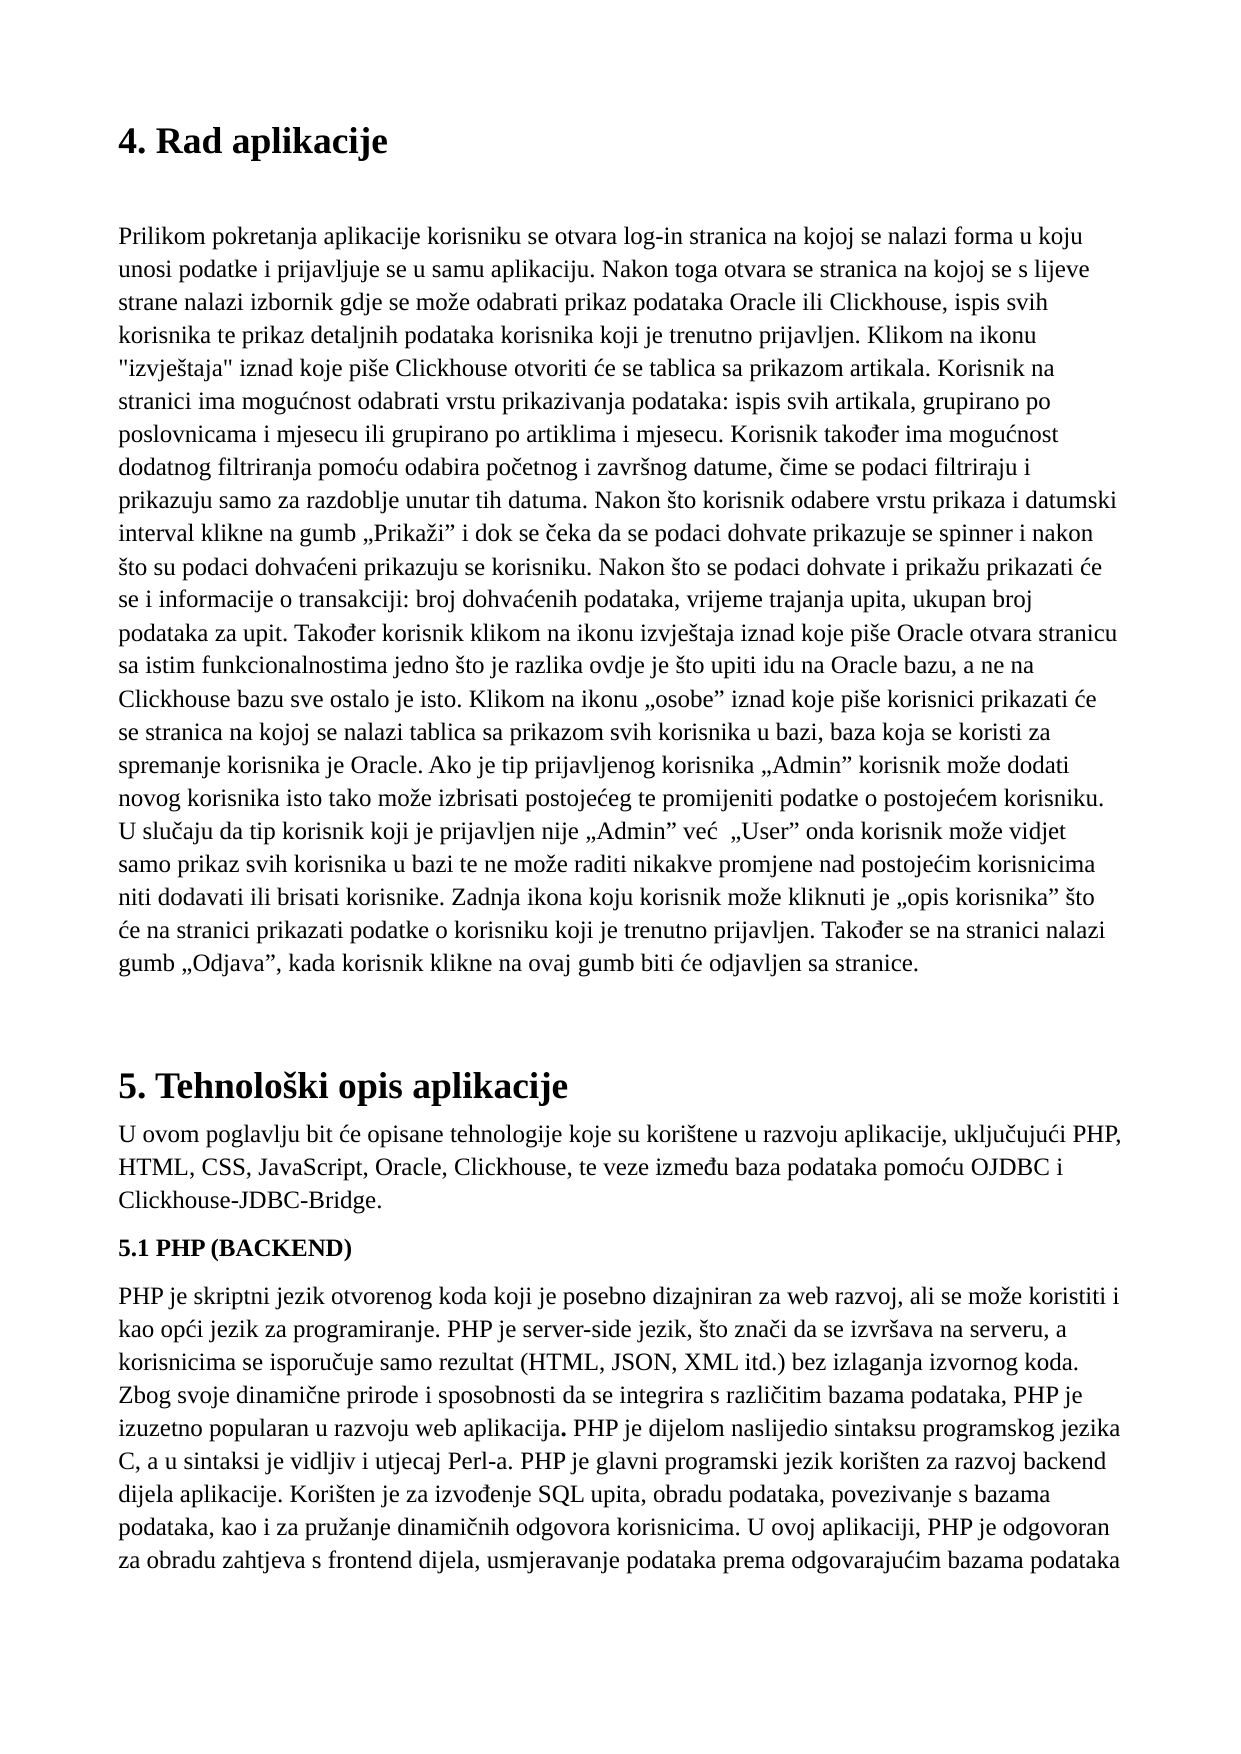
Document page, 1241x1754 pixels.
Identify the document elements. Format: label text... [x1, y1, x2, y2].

text U ovom poglavlju bit će opisane tehnologije koje su korištene u razvoju aplikacije, uključujući PHP, HTML, CSS, JavaScript, Oracle, Clickhouse, te veze između baza podataka pomoću OJDBC i Clickhouse-JDBC-Bridge. [118, 1119, 1122, 1214]
text Prilikom pokretanja aplikacije korisniku se otvara log-in stranica na kojoj se nalazi forma u koju unosi podatke i prijavljuje se u samu aplikaciju. Nakon toga otvara se stranica na kojoj se s lijeve strane nalazi izbornik gdje se može odabrati prikaz podataka Oracle ili Clickhouse, ispis svih korisnika te prikaz detaljnih podataka korisnika koji je trenutno prijavljen. Klikom na ikonu "izvještaja" iznad koje piše Clickhouse otvoriti će se tablica sa prikazom artikala. Korisnik na stranici ima mogućnost odabrati vrstu prikazivanja podataka: ispis svih artikala, grupirano po poslovnicama i mjesecu ili grupirano po artiklima i mjesecu. Korisnik također ima mogućnost dodatnog filtriranja pomoću odabira početnog i završnog datume, čime se podaci filtriraju i prikazuju samo za razdoblje unutar tih datuma. Nakon što korisnik odabere vrstu prikaza i datumski interval klikne na gumb „Prikaži” i dok se čeka da se podaci dohvate prikazuje se spinner i nakon što su podaci dohvaćeni prikazuju se korisniku. Nakon što se podaci dohvate i prikažu prikazati će se i informacije o transakciji: broj dohvaćenih podataka, vrijeme trajanja upita, ukupan broj podataka za upit. Također korisnik klikom na ikonu izvještaja iznad koje piše Oracle otvara stranicu sa istim funkcionalnostima jedno što je razlika ovdje je što upiti idu na Oracle bazu, a ne na Clickhouse bazu sve ostalo je isto. Klikom na ikonu „osobe” iznad koje piše korisnici prikazati će se stranica na kojoj se nalazi tablica sa prikazom svih korisnika u bazi, baza koja se koristi za spremanje korisnika je Oracle. Ako je tip prijavljenog korisnika „Admin” korisnik može dodati novog korisnika isto tako može izbrisati postojećeg te promijeniti podatke o postojećem korisniku. U slučaju da tip korisnik koji je prijavljen nije „Admin” već „User” onda korisnik može vidjet samo prikaz svih korisnika u bazi te ne može raditi nikakve promjene nad postojećim korisnicima niti dodavati ili brisati korisnike. Zadnja ikona koju korisnik može kliknuti je „opis korisnika” što će na stranici prikazati podatke o korisniku koji je trenutno prijavljen. Također se na stranici nalazi gumb „Odjava”, kada korisnik klikne na ovaj gumb biti će odjavljen sa stranice. [118, 221, 1122, 977]
text PHP je skriptni jezik otvorenog koda koji je posebno dizajniran za web razvoj, ali se može koristiti i kao opći jezik za programiranje. PHP je server-side jezik, što znači da se izvršava na serveru, a korisnicima se isporučuje samo rezultat (HTML, JSON, XML itd.) bez izlaganja izvornog koda. Zbog svoje dinamične prirode i sposobnosti da se integrira s različitim bazama podataka, PHP je izuzetno popularan u razvoju web aplikacija. PHP je dijelom naslijedio sintaksu programskog jezika C, a u sintaksi je vidljiv i utjecaj Perl-a. PHP je glavni programski jezik korišten za razvoj backend dijela aplikacije. Korišten je za izvođenje SQL upita, obradu podataka, povezivanje s bazama podataka, kao i za pružanje dinamičnih odgovora korisnicima. U ovoj aplikaciji, PHP je odgovoran za obradu zahtjeva s frontend dijela, usmjeravanje podataka prema odgovarajućim bazama podataka [118, 1281, 1122, 1574]
subtitle 5. Tehnološki opis aplikacije [118, 1064, 1122, 1107]
text 5.1 PHP (BACKEND) [118, 1233, 1122, 1262]
subtitle 4. Rad aplikacije [118, 118, 1122, 161]
